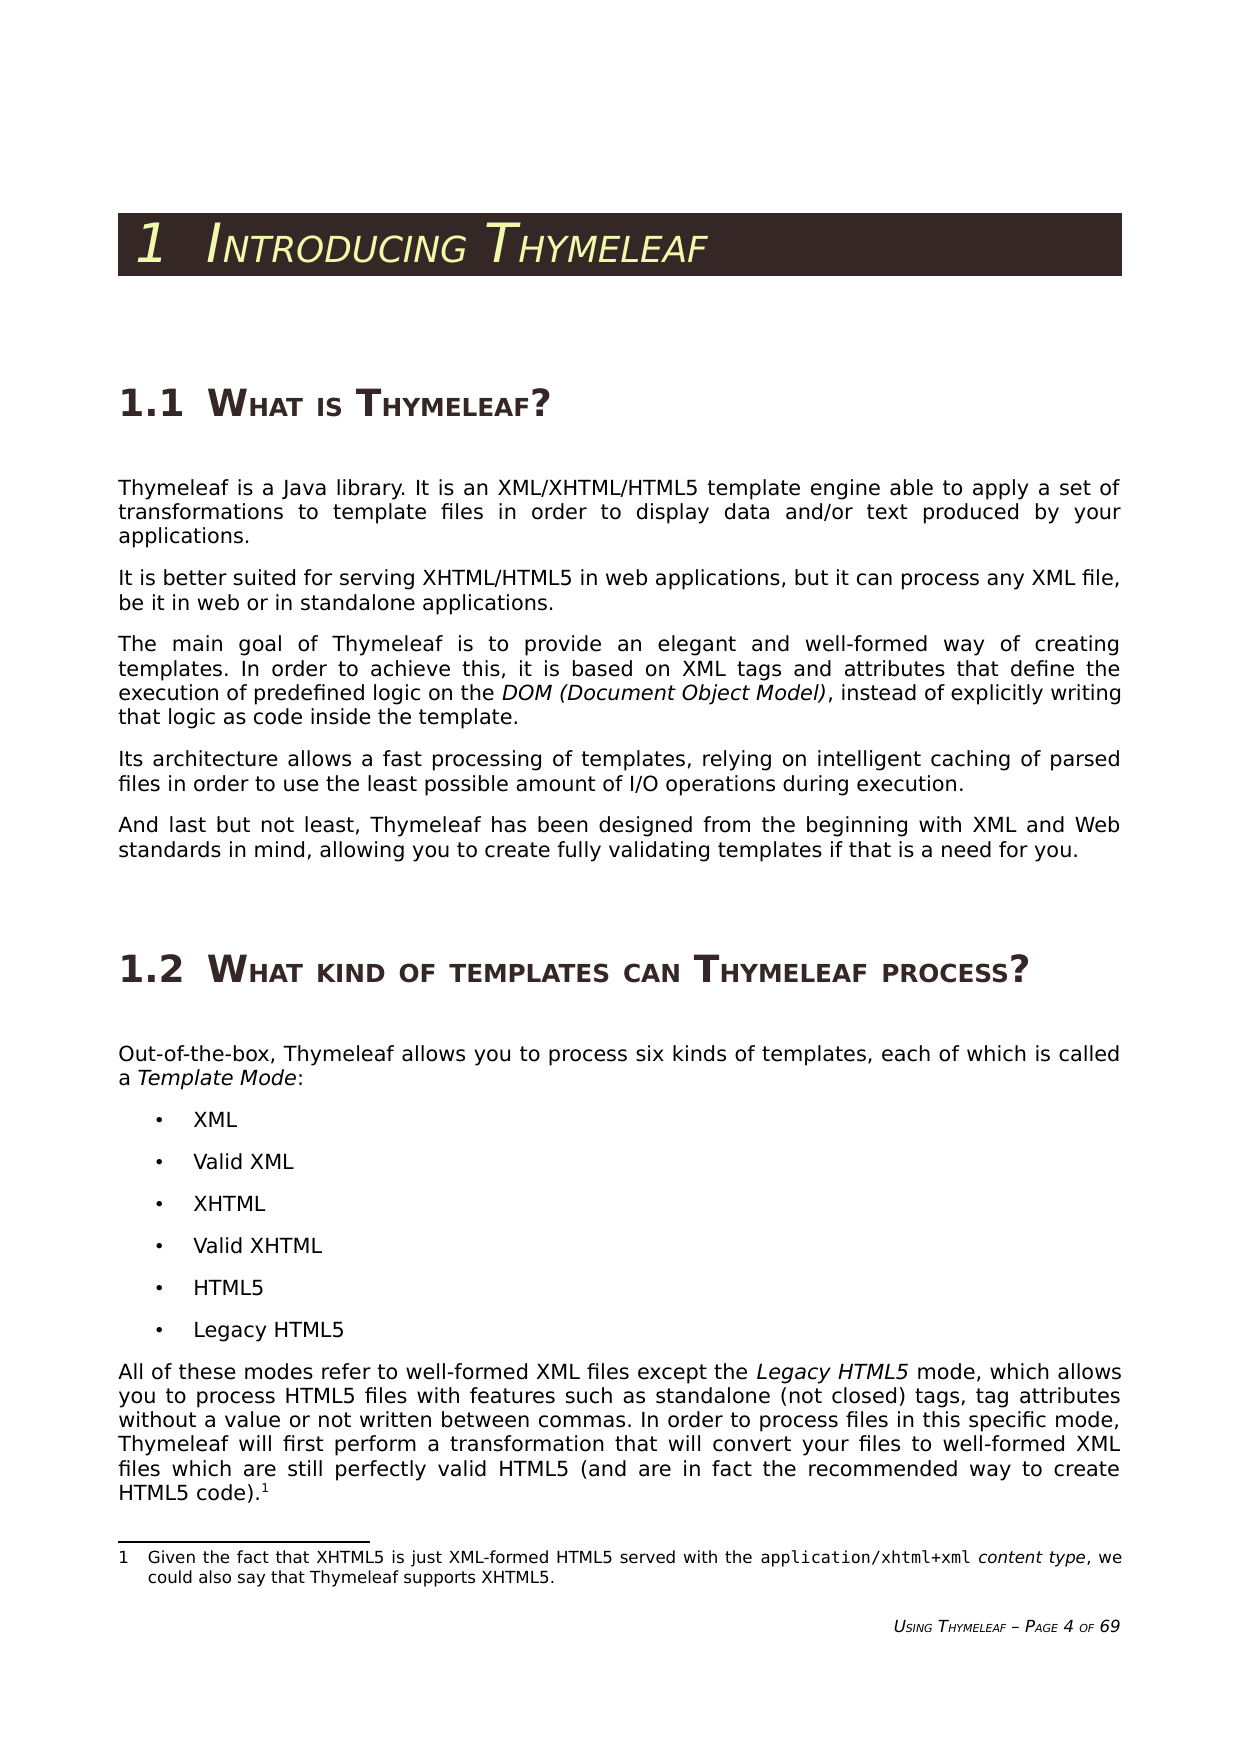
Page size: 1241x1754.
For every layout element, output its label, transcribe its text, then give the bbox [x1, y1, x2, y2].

text It is better suited for serving XHTML/HTML5 in web applications, but it can process any XML file, be it in web or in standalone applications. [118, 566, 1122, 615]
subtitle What is Thymeleaf? [118, 382, 1122, 426]
list Valid XML [156, 1150, 1122, 1174]
list Legacy HTML5 [156, 1318, 1122, 1342]
text The main goal of Thymeleaf is to provide an elegant and well-formed way of creating templates. In order to achieve this, it is based on XML tags and attributes that define the execution of predefined logic on the DOM (Document Object Model), instead of explicitly writing that logic as code inside the template. [118, 632, 1122, 729]
subtitle Introducing Thymeleaf [118, 213, 1122, 276]
text And last but not least, Thymeleaf has been designed from the beginning with XML and Web standards in mind, allowing you to create fully validating templates if that is a need for you. [118, 813, 1122, 862]
text Given the fact that XHTML5 is just XML-formed HTML5 served with the application/xhtml+xml content type, we could also say that Thymeleaf supports XHTML5. [118, 1548, 1122, 1587]
text Its architecture allows a fast processing of templates, relying on intelligent caching of parsed files in order to use the least possible amount of I/O operations during execution. [118, 747, 1122, 796]
text Out-of-the-box, Thymeleaf allows you to process six kinds of templates, each of which is called a Template Mode: [118, 1042, 1122, 1090]
subtitle What kind of templates can Thymeleaf process? [118, 948, 1122, 991]
text All of these modes refer to well-formed XML files except the Legacy HTML5 mode, which allows you to process HTML5 files with features such as standalone (not closed) tags, tag attributes without a value or not written between commas. In order to process files in this specific mode, Thymeleaf will first perform a transformation that will convert your files to well-formed XML files which are still perfectly valid HTML5 (and are in fact the recommended way to create HTML5 code). [118, 1360, 1122, 1505]
list XML [156, 1108, 1122, 1132]
list Valid XHTML [156, 1234, 1122, 1258]
text Thymeleaf is a Java library. It is an XML/XHTML/HTML5 template engine able to apply a set of transformations to template files in order to display data and/or text produced by your applications. [118, 476, 1122, 548]
list XHTML [156, 1192, 1122, 1216]
list HTML5 [156, 1276, 1122, 1300]
